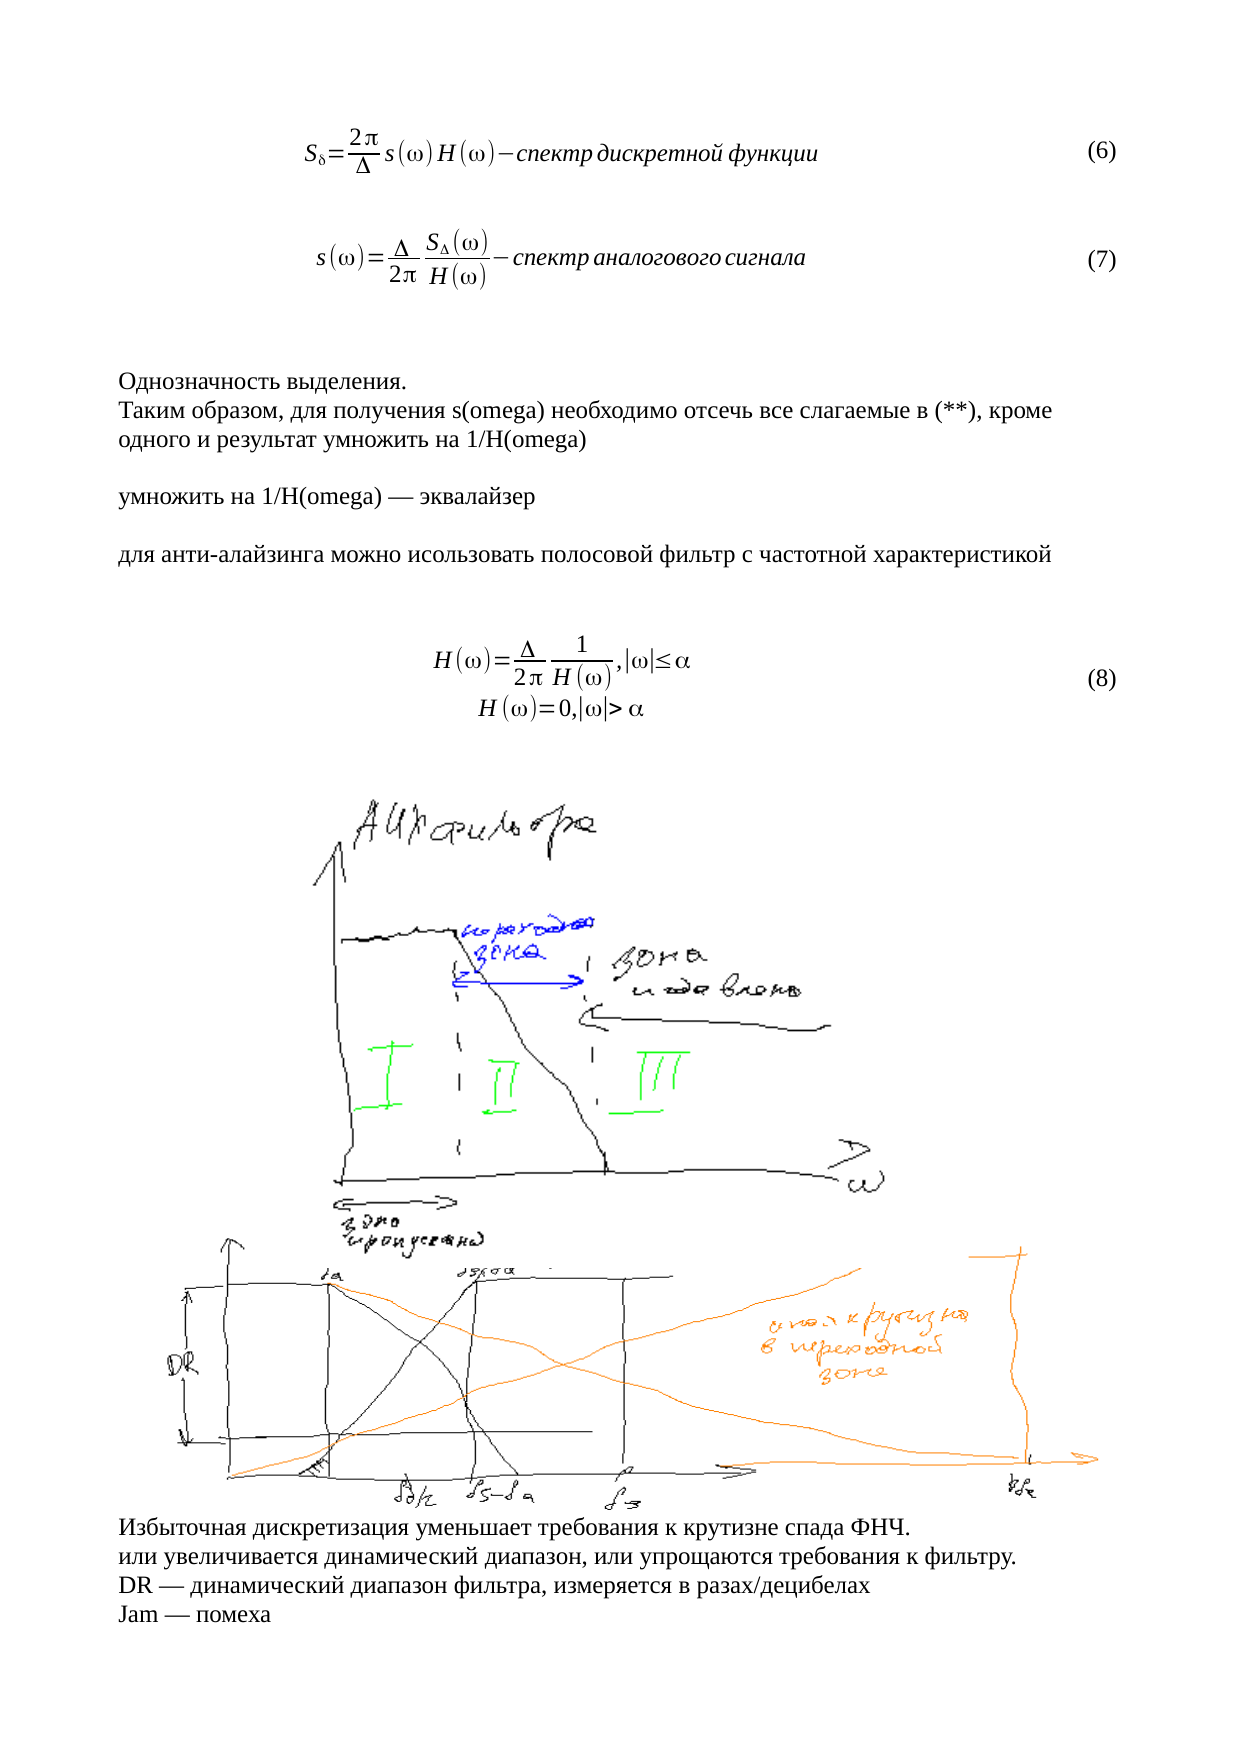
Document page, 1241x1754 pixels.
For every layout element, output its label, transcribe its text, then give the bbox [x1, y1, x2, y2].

text DR — динамический диапазон фильтра, измеряется в разах/децибелах [118, 1570, 1122, 1599]
table_header (8) [1010, 625, 1122, 742]
table_header (7) [1010, 221, 1122, 309]
table_header [118, 118, 1010, 193]
text умножить на 1/H(omega) — эквалайзер [118, 481, 1122, 510]
picture [118, 770, 1123, 1513]
table_header [118, 221, 1010, 309]
text Таким образом, для получения s(omega) необходимо отсечь все слагаемые в (**), кроме одного и результат умножить на 1/H(omega) [118, 395, 1122, 453]
text Jam — помеха [118, 1599, 1122, 1627]
text Избыточная дискретизация уменьшает требования к крутизне спада ФНЧ. [118, 1513, 1122, 1541]
text Однозначность выделения. [118, 366, 1122, 395]
table_header (6) [1010, 118, 1122, 193]
table_header [118, 625, 1010, 742]
text или увеличивается динамический диапазон, или упрощаются требования к фильтру. [118, 1541, 1122, 1570]
text для анти-алайзинга можно исользовать полосовой фильтр с частотной характеристикой [118, 539, 1122, 568]
